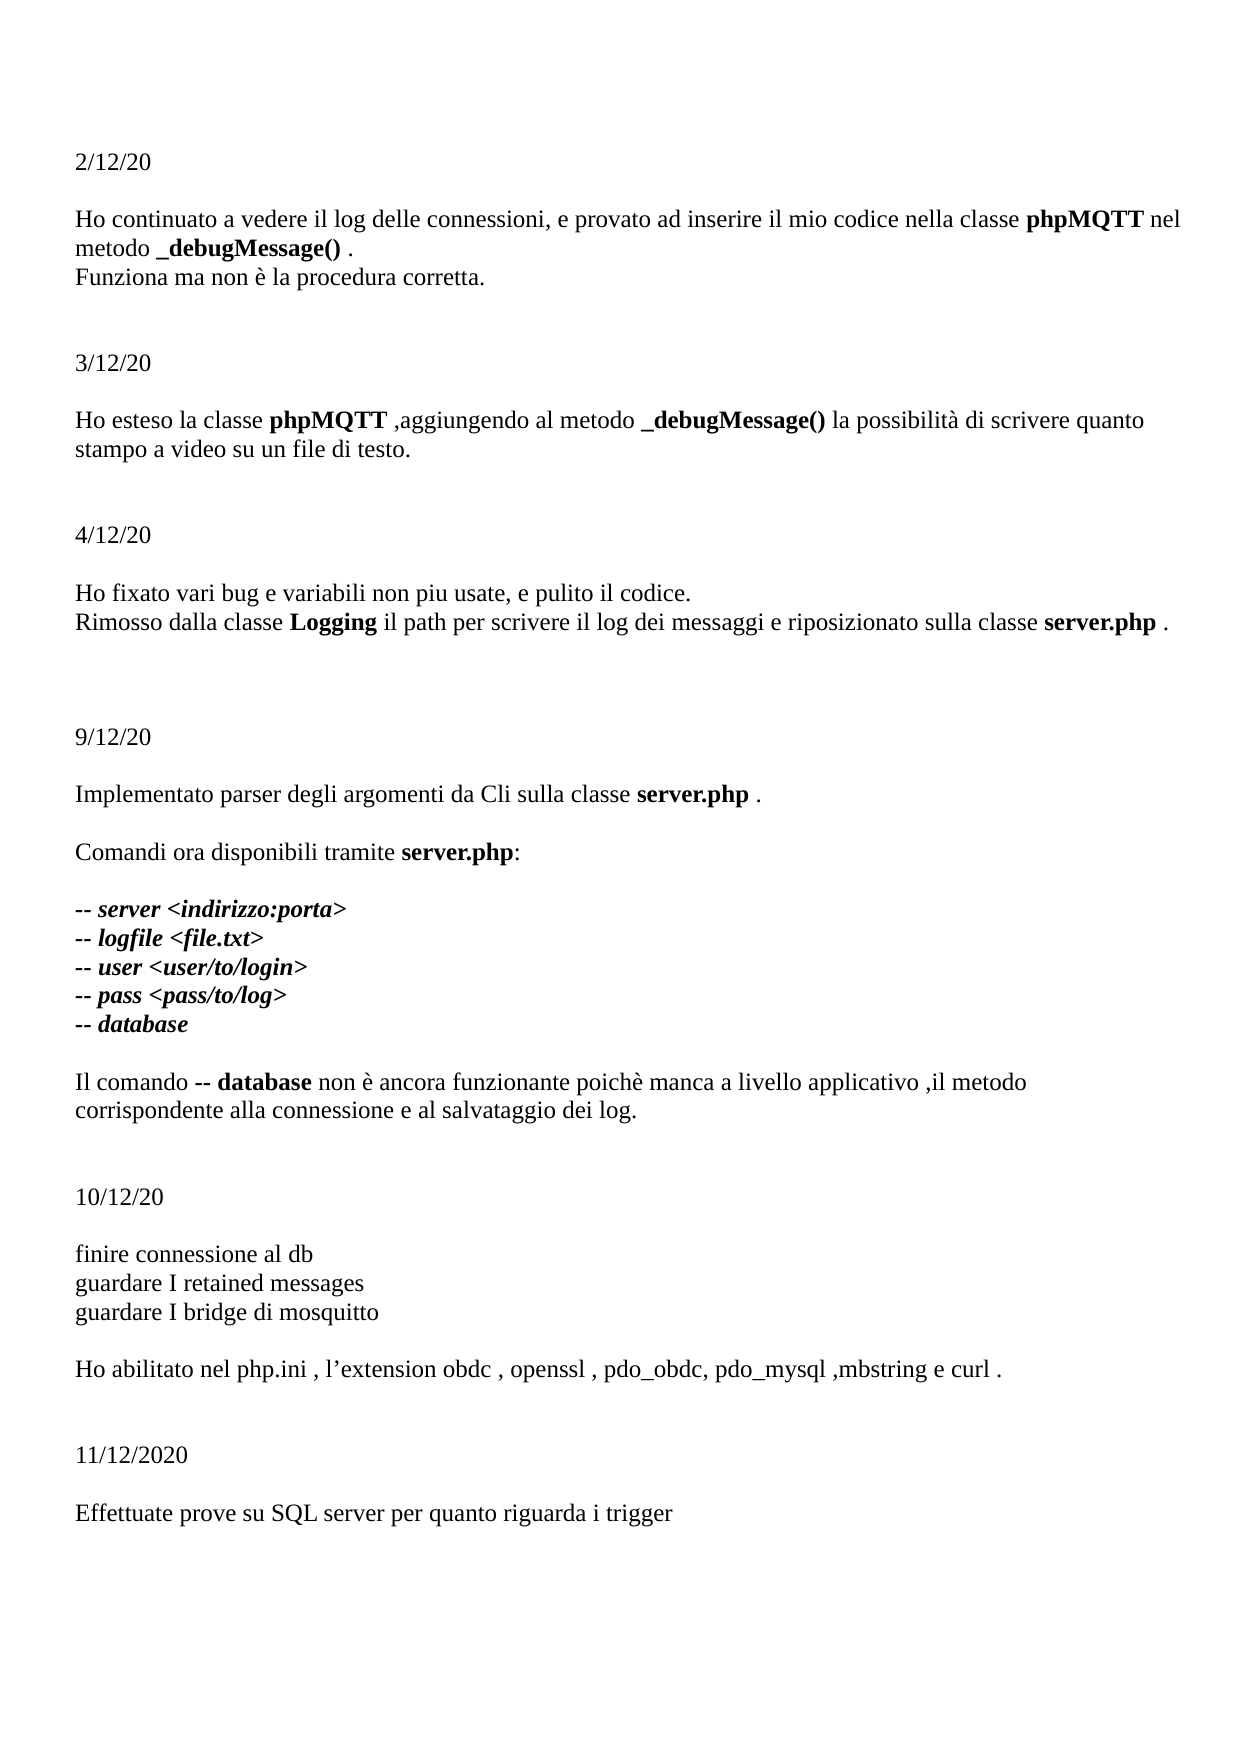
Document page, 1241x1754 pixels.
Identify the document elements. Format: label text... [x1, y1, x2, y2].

text 2/12/20 [75, 147, 1181, 176]
text Comandi ora disponibili tramite server.php: [75, 837, 1181, 866]
text Effettuate prove su SQL server per quanto riguarda i trigger [75, 1498, 1181, 1527]
text -- pass <pass/to/log> [75, 981, 1181, 1009]
text Ho continuato a vedere il log delle connessioni, e provato ad inserire il mio codice nella classe phpMQTT nel metodo _debugMessage() . [75, 204, 1181, 262]
text 11/12/2020 [75, 1441, 1181, 1469]
text Ho abilitato nel php.ini , l’extension obdc , openssl , pdo_obdc, pdo_mysql ,mbstring e curl . [75, 1354, 1181, 1383]
text -- database [75, 1009, 1181, 1038]
text 9/12/20 [75, 722, 1181, 751]
text Rimosso dalla classe Logging il path per scrivere il log dei messaggi e riposizionato sulla classe server.php . [75, 607, 1181, 636]
text guardare I bridge di mosquitto [75, 1297, 1181, 1326]
text Ho esteso la classe phpMQTT ,aggiungendo al metodo _debugMessage() la possibilità di scrivere quanto stampo a video su un file di testo. [75, 406, 1181, 463]
text -- logfile <file.txt> [75, 923, 1181, 952]
text Implementato parser degli argomenti da Cli sulla classe server.php . [75, 779, 1181, 808]
text -- user <user/to/login> [75, 952, 1181, 981]
text Il comando -- database non è ancora funzionante poichè manca a livello applicativo ,il metodo corrispondente alla connessione e al salvataggio dei log. [75, 1067, 1181, 1124]
text -- server <indirizzo:porta> [75, 894, 1181, 923]
text finire connessione al db [75, 1239, 1181, 1268]
text guardare I retained messages [75, 1268, 1181, 1297]
text 4/12/20 [75, 521, 1181, 549]
text Ho fixato vari bug e variabili non piu usate, e pulito il codice. [75, 578, 1181, 607]
text Funziona ma non è la procedura corretta. [75, 262, 1181, 291]
text 3/12/20 [75, 348, 1181, 377]
text 10/12/20 [75, 1182, 1181, 1211]
